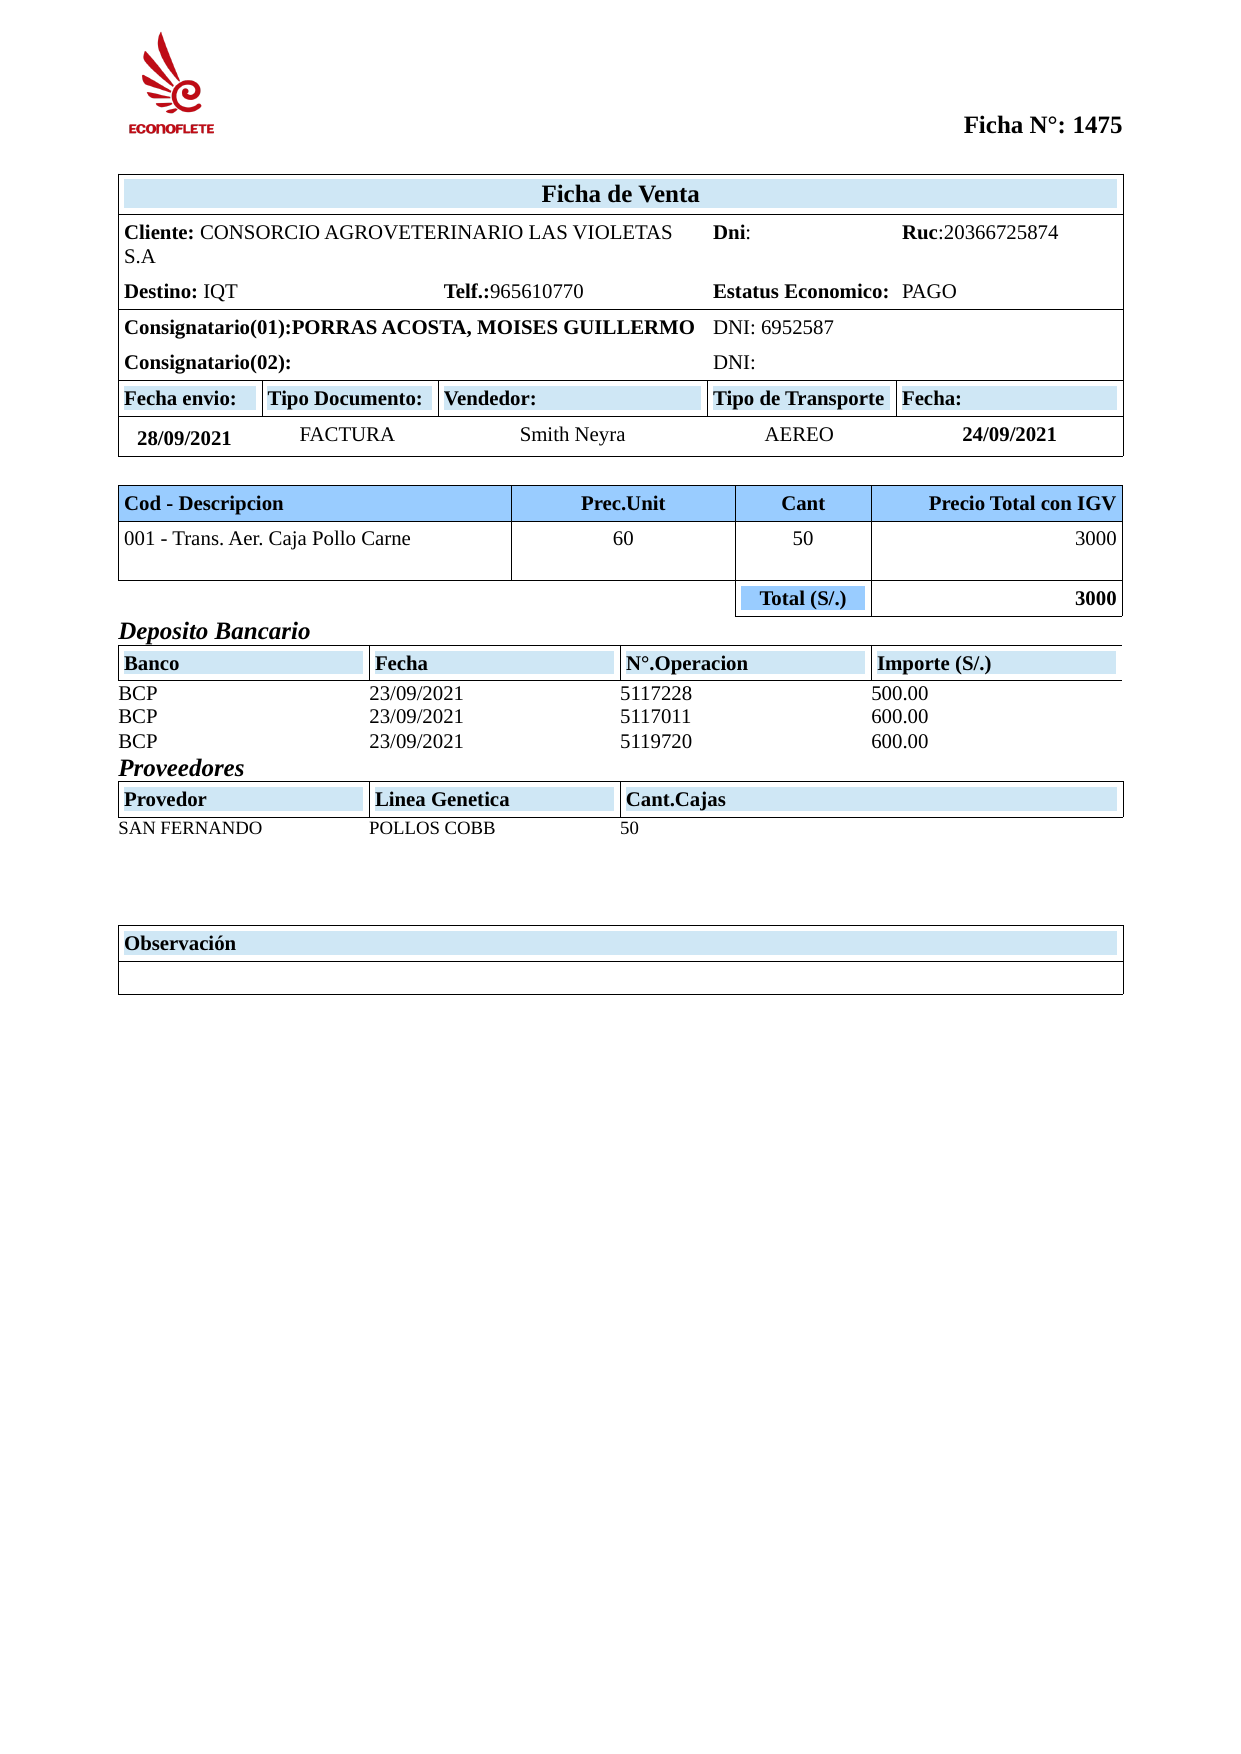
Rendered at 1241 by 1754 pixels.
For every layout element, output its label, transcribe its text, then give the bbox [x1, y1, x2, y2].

table_cell [369, 839, 620, 860]
table_cell 001 - Trans. Aer. Caja Pollo Carne [119, 522, 511, 580]
table_cell 600.00 [871, 729, 1122, 753]
table_cell AEREO [707, 417, 896, 456]
text Proveedores [118, 753, 1122, 781]
table_cell 3000 [872, 522, 1122, 580]
table_header Importe (S/.) [872, 646, 1122, 680]
table_cell 5117228 [620, 681, 871, 704]
table_cell 60 [512, 522, 735, 580]
table_cell BCP [118, 729, 369, 753]
table_cell Total (S/.) [736, 581, 871, 616]
table_cell Telf.:965610770 [438, 274, 707, 309]
table_cell Consignatario(02): [119, 345, 707, 380]
table_header Cant [736, 486, 871, 521]
table_cell FACTURA [262, 417, 438, 456]
table_cell 50 [736, 522, 871, 580]
table_header Provedor [119, 782, 369, 817]
table_cell [118, 882, 369, 903]
table_cell BCP [118, 681, 369, 704]
table_cell [369, 860, 620, 882]
table_cell [369, 882, 620, 903]
table_header Prec.Unit [512, 486, 735, 521]
table_cell 23/09/2021 [369, 729, 620, 753]
table_header Cod - Descripcion [119, 486, 511, 521]
table_cell PAGO [896, 274, 1123, 309]
table_header Observación [119, 926, 1123, 961]
table_cell [620, 882, 1123, 903]
table_cell Ruc:20366725874 [896, 215, 1123, 273]
table_cell [118, 860, 369, 882]
table_cell [511, 581, 735, 616]
table_cell Dni: [707, 215, 896, 273]
table_cell 50 [620, 818, 1123, 839]
table_cell Cliente: CONSORCIO AGROVETERINARIO LAS VIOLETAS S.A [119, 215, 707, 273]
table_cell Estatus Economico: [707, 274, 896, 309]
table_header Cant.Cajas [621, 782, 1123, 817]
picture [118, 31, 225, 134]
table_header N°.Operacion [621, 646, 871, 680]
table_cell 5119720 [620, 729, 871, 753]
table_cell DNI: 6952587 [707, 310, 1123, 344]
table_cell DNI: [707, 345, 1123, 380]
text Deposito Bancario [118, 616, 1122, 645]
table_cell Tipo de Transporte [708, 381, 896, 416]
table_cell [118, 581, 511, 616]
table_cell [620, 903, 1123, 925]
table_header Precio Total con IGV [872, 486, 1122, 521]
table_cell POLLOS COBB [369, 818, 620, 839]
table_cell [118, 903, 369, 925]
table_cell Smith Neyra [438, 417, 707, 456]
table_cell Consignatario(01):PORRAS ACOSTA, MOISES GUILLERMO [119, 310, 707, 344]
table_cell 600.00 [871, 705, 1122, 728]
table_cell BCP [118, 705, 369, 728]
table_header Linea Genetica [370, 782, 620, 817]
table_cell SAN FERNANDO [118, 818, 369, 839]
table_cell Vendedor: [439, 381, 707, 416]
table_cell 28/09/2021 [119, 417, 262, 456]
table_cell [118, 839, 369, 860]
table_cell Tipo Documento: [263, 381, 438, 416]
table_cell [369, 903, 620, 925]
table_cell 3000 [872, 581, 1122, 616]
table_cell [620, 860, 1123, 882]
table_cell Destino: IQT [119, 274, 438, 309]
table_cell Fecha: [897, 381, 1123, 416]
table_cell 23/09/2021 [369, 681, 620, 704]
table_header Fecha [370, 646, 620, 680]
table_cell Fecha envio: [119, 381, 262, 416]
table_cell 500.00 [871, 681, 1122, 704]
table_header Ficha de Venta [119, 175, 1123, 214]
table_cell 5117011 [620, 705, 871, 728]
table_cell [119, 962, 1123, 994]
table_cell [620, 839, 1123, 860]
table_header Banco [119, 646, 369, 680]
table_cell 24/09/2021 [896, 417, 1123, 456]
table_cell 23/09/2021 [369, 705, 620, 728]
